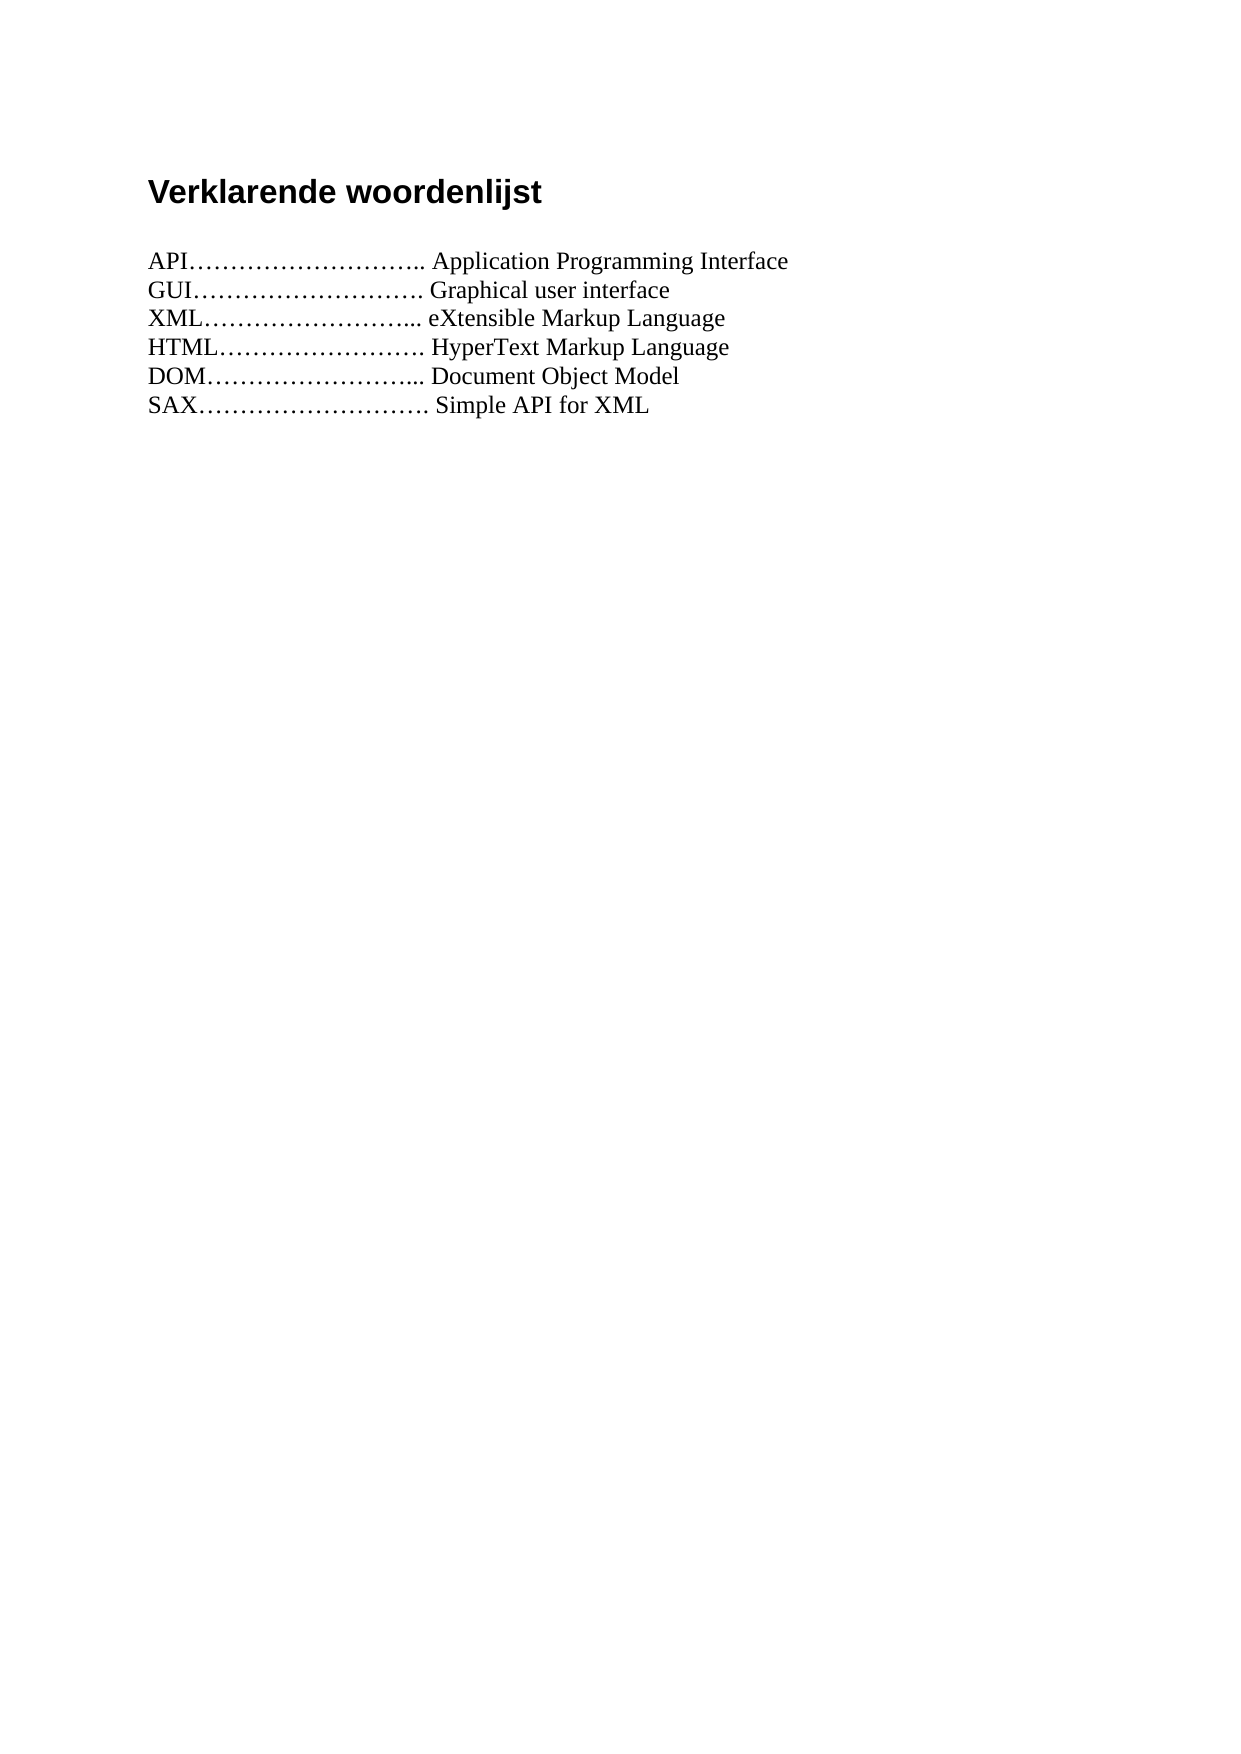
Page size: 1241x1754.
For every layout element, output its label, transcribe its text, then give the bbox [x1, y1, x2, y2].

subtitle Verklarende woordenlijst [148, 173, 1093, 211]
text SAX………………………. Simple API for XML [148, 390, 1093, 418]
text DOM……………………... Document Object Model [148, 361, 1093, 390]
text XML……………………... eXtensible Markup Language [148, 303, 1093, 332]
text API……………………….. Application Programming Interface [148, 246, 1093, 275]
text HTML……………………. HyperText Markup Language [148, 332, 1093, 361]
text GUI………………………. Graphical user interface [148, 275, 1093, 303]
